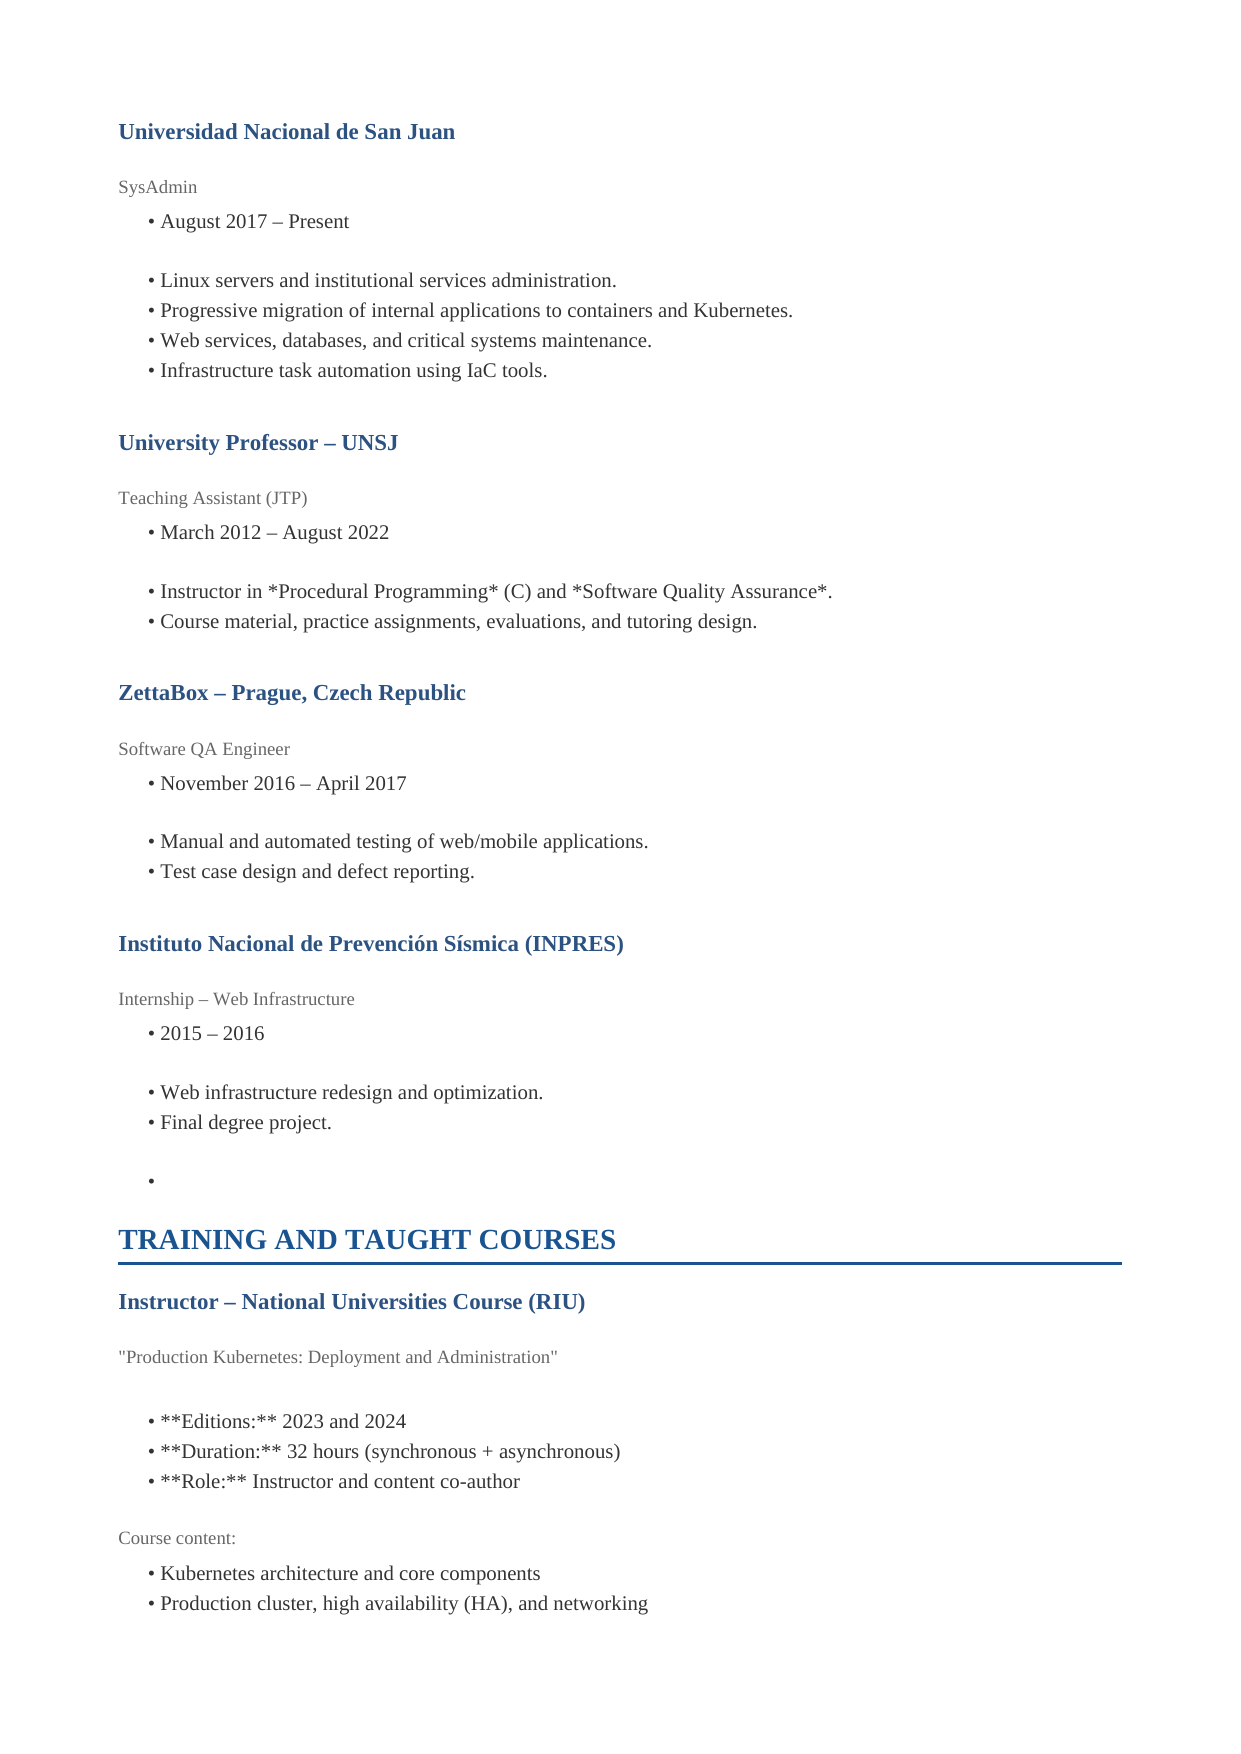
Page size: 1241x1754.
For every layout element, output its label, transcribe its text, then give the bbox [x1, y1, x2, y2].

text • Progressive migration of internal applications to containers and Kubernetes. [148, 298, 1122, 322]
text Teaching Assistant (JTP) [118, 487, 1122, 508]
title Universidad Nacional de San Juan [118, 118, 1122, 144]
text • **Role:** Instructor and content co-author [148, 1468, 1122, 1493]
title Instructor – National Universities Course (RIU) [118, 1288, 1122, 1315]
text Course content: [118, 1527, 1122, 1549]
text • Linux servers and institutional services administration. [148, 268, 1122, 292]
text Internship – Web Infrastructure [118, 988, 1122, 1009]
text • **Duration:** 32 hours (synchronous + asynchronous) [148, 1438, 1122, 1463]
text • March 2012 – August 2022 [148, 520, 1122, 544]
text • Production cluster, high availability (HA), and networking [148, 1591, 1122, 1615]
text SysAdmin [118, 176, 1122, 198]
text • Infrastructure task automation using IaC tools. [148, 358, 1122, 382]
text • Web infrastructure redesign and optimization. [148, 1080, 1122, 1104]
text • 2015 – 2016 [148, 1021, 1122, 1045]
text Software QA Engineer [118, 737, 1122, 759]
text • Final degree project. [148, 1110, 1122, 1134]
text • Manual and automated testing of web/mobile applications. [148, 829, 1122, 853]
title ZettaBox – Prague, Czech Republic [118, 679, 1122, 706]
text • Kubernetes architecture and core components [148, 1561, 1122, 1585]
text TRAINING AND TAUGHT COURSES [118, 1222, 1122, 1262]
text • Instructor in *Procedural Programming* (C) and *Software Quality Assurance*. [148, 579, 1122, 603]
text • November 2016 – April 2017 [148, 771, 1122, 795]
text • August 2017 – Present [148, 209, 1122, 233]
text "Production Kubernetes: Deployment and Administration" [118, 1346, 1122, 1368]
text • Web services, databases, and critical systems maintenance. [148, 328, 1122, 352]
text • Course material, practice assignments, evaluations, and tutoring design. [148, 609, 1122, 633]
text • **Editions:** 2023 and 2024 [148, 1408, 1122, 1433]
title Instituto Nacional de Prevención Sísmica (INPRES) [118, 930, 1122, 956]
text • Test case design and defect reporting. [148, 859, 1122, 883]
title University Professor – UNSJ [118, 429, 1122, 455]
text • [148, 1169, 1122, 1193]
